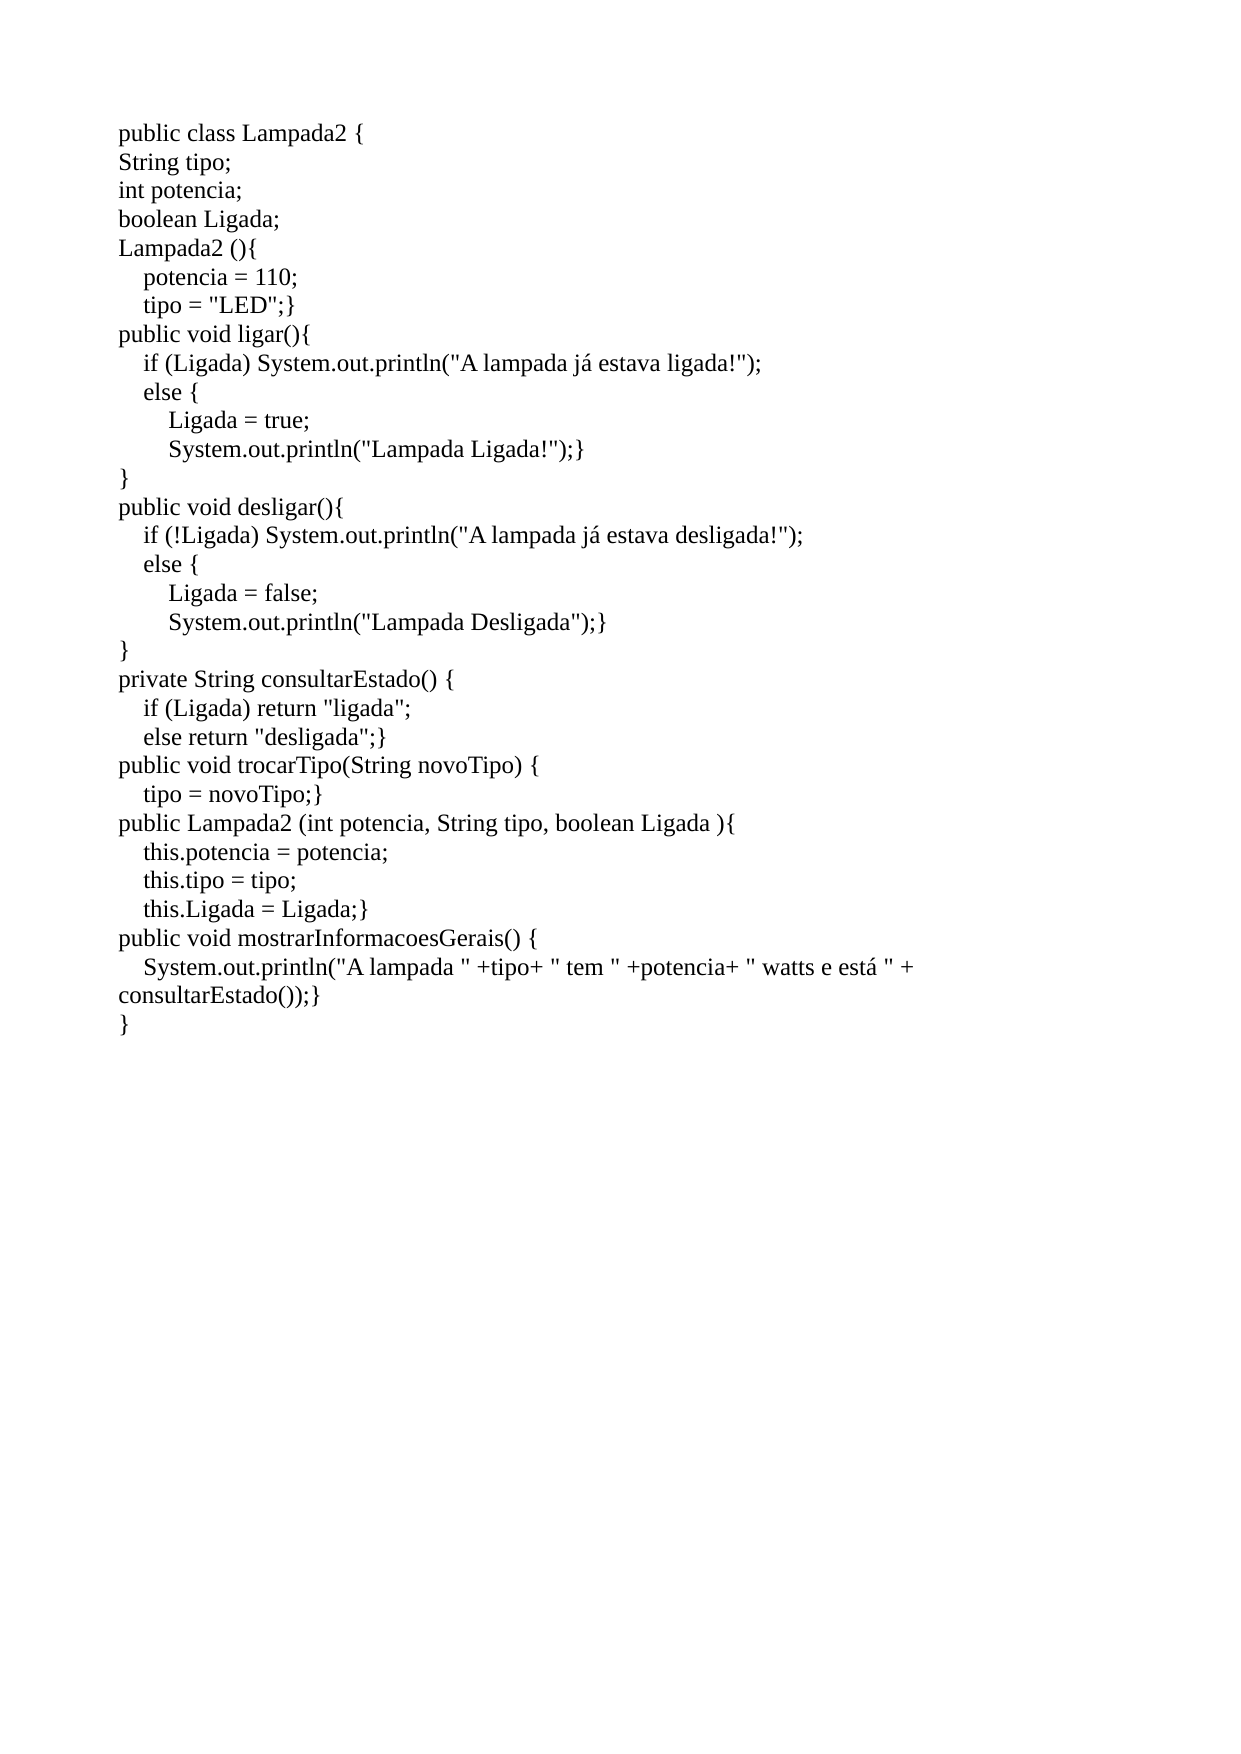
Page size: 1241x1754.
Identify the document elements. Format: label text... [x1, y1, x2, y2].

text this.potencia = potencia; [118, 837, 1122, 866]
text public void trocarTipo(String novoTipo) { [118, 751, 1122, 779]
text if (!Ligada) System.out.println("A lampada já estava desligada!"); [118, 521, 1122, 549]
text } [118, 636, 1122, 664]
text Lampada2 (){ [118, 233, 1122, 262]
text String tipo; [118, 147, 1122, 176]
text } [118, 1009, 1122, 1038]
text System.out.println("Lampada Desligada");} [118, 607, 1122, 636]
text this.Ligada = Ligada;} [118, 894, 1122, 923]
text tipo = "LED";} [118, 291, 1122, 319]
text public class Lampada2 { [118, 118, 1122, 147]
text public void ligar(){ [118, 319, 1122, 348]
text if (Ligada) System.out.println("A lampada já estava ligada!"); [118, 348, 1122, 377]
text public Lampada2 (int potencia, String tipo, boolean Ligada ){ [118, 808, 1122, 837]
text public void desligar(){ [118, 492, 1122, 521]
text System.out.println("A lampada " +tipo+ " tem " +potencia+ " watts e está " + consultarEstado());} [118, 952, 1122, 1009]
text Ligada = true; [118, 406, 1122, 434]
text boolean Ligada; [118, 204, 1122, 233]
text else { [118, 377, 1122, 406]
text System.out.println("Lampada Ligada!");} [118, 434, 1122, 463]
text if (Ligada) return "ligada"; [118, 693, 1122, 722]
text } [118, 463, 1122, 492]
text public void mostrarInformacoesGerais() { [118, 923, 1122, 952]
text private String consultarEstado() { [118, 664, 1122, 693]
text else { [118, 549, 1122, 578]
text this.tipo = tipo; [118, 866, 1122, 894]
text Ligada = false; [118, 578, 1122, 607]
text else return "desligada";} [118, 722, 1122, 751]
text int potencia; [118, 176, 1122, 204]
text potencia = 110; [118, 262, 1122, 291]
text tipo = novoTipo;} [118, 779, 1122, 808]
